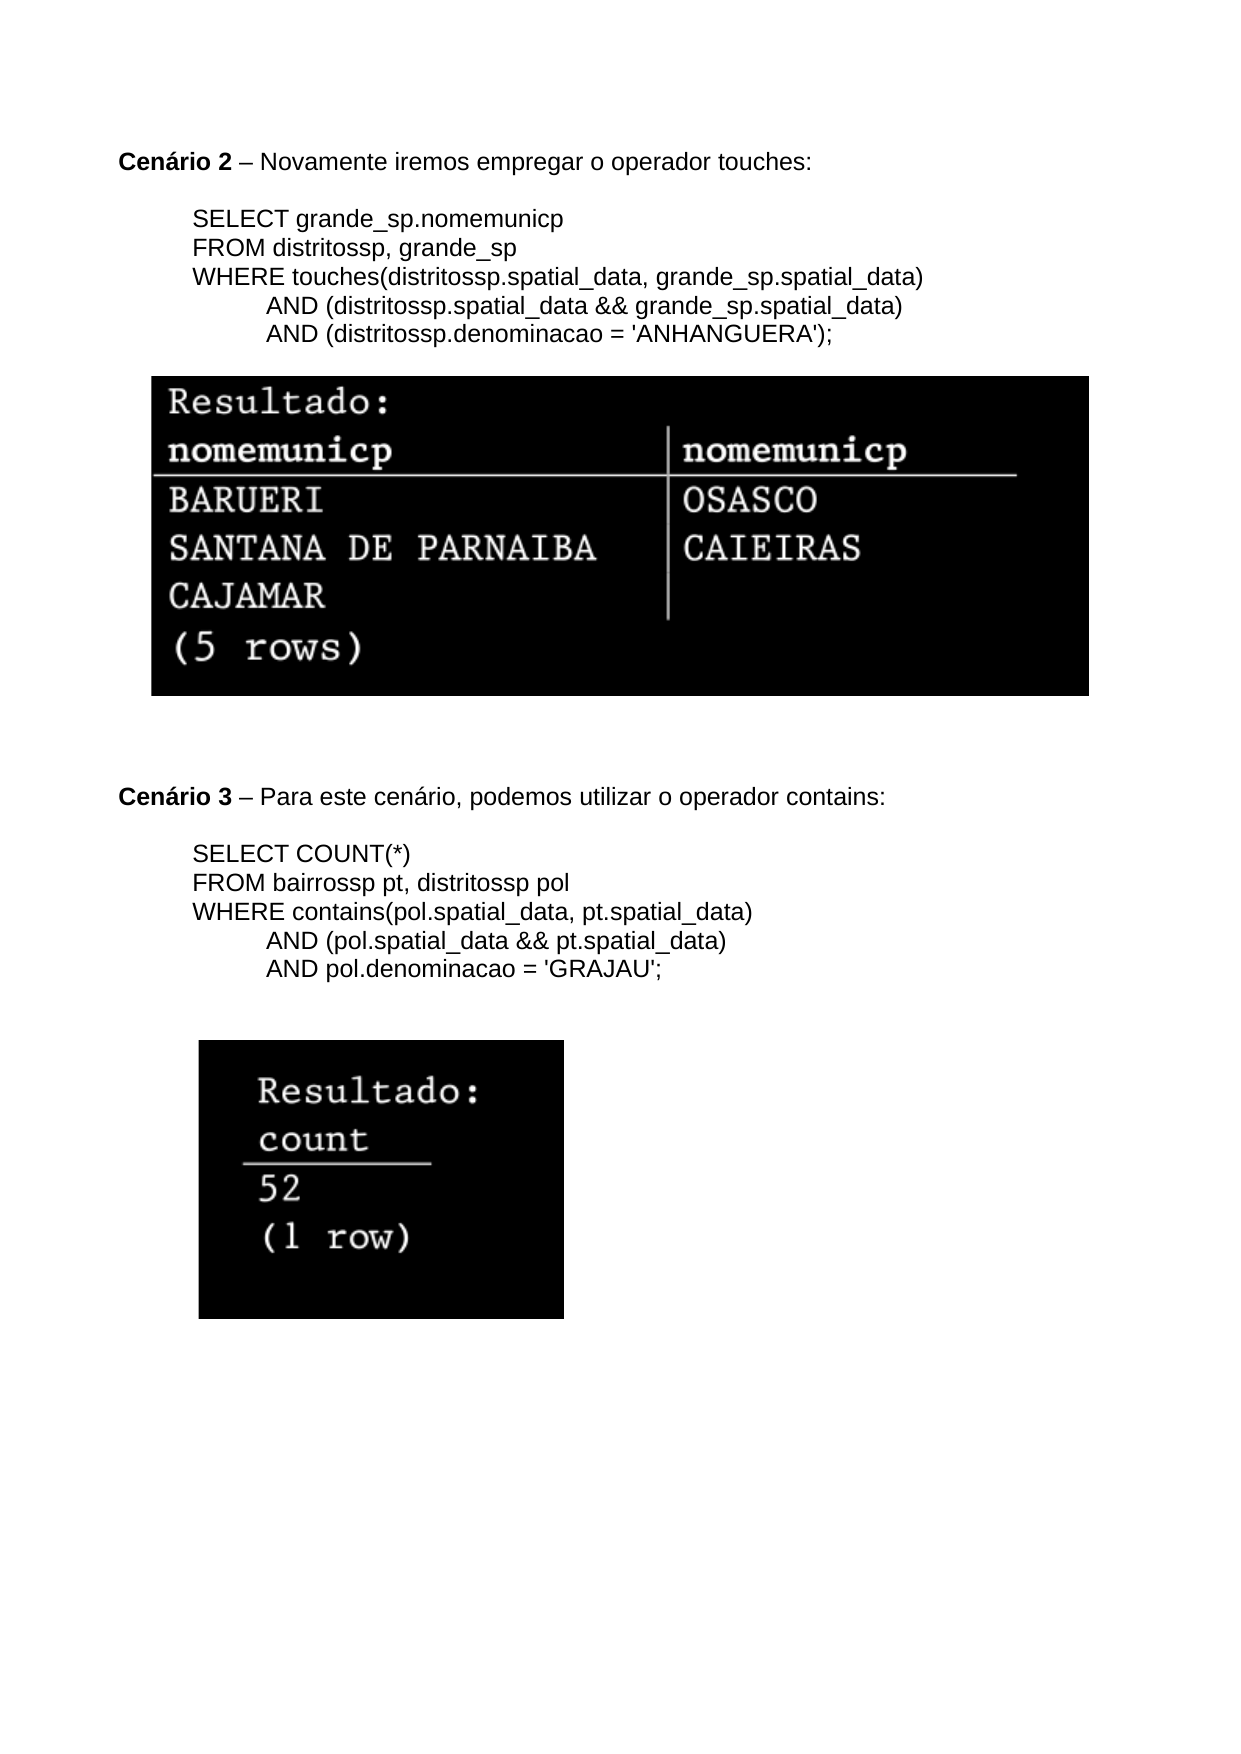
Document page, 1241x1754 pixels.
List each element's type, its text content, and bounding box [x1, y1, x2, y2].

picture [151, 376, 1089, 696]
text SELECT COUNT(*) [118, 839, 1122, 868]
text WHERE touches(distritossp.spatial_data, grande_sp.spatial_data) [118, 262, 1122, 291]
text AND pol.denominacao = 'GRAJAU'; [118, 954, 1122, 983]
text Cenário 3 – Para este cenário, podemos utilizar o operador contains: [118, 782, 1122, 811]
text AND (pol.spatial_data && pt.spatial_data) [118, 926, 1122, 954]
text FROM distritossp, grande_sp [118, 233, 1122, 262]
text FROM bairrossp pt, distritossp pol [118, 868, 1122, 897]
text WHERE contains(pol.spatial_data, pt.spatial_data) [118, 897, 1122, 926]
text AND (distritossp.spatial_data && grande_sp.spatial_data) [118, 291, 1122, 319]
text SELECT grande_sp.nomemunicp [118, 204, 1122, 233]
text AND (distritossp.denominacao = 'ANHANGUERA'); [118, 319, 1122, 348]
picture [198, 1040, 564, 1319]
text Cenário 2 – Novamente iremos empregar o operador touches: [118, 147, 1122, 176]
